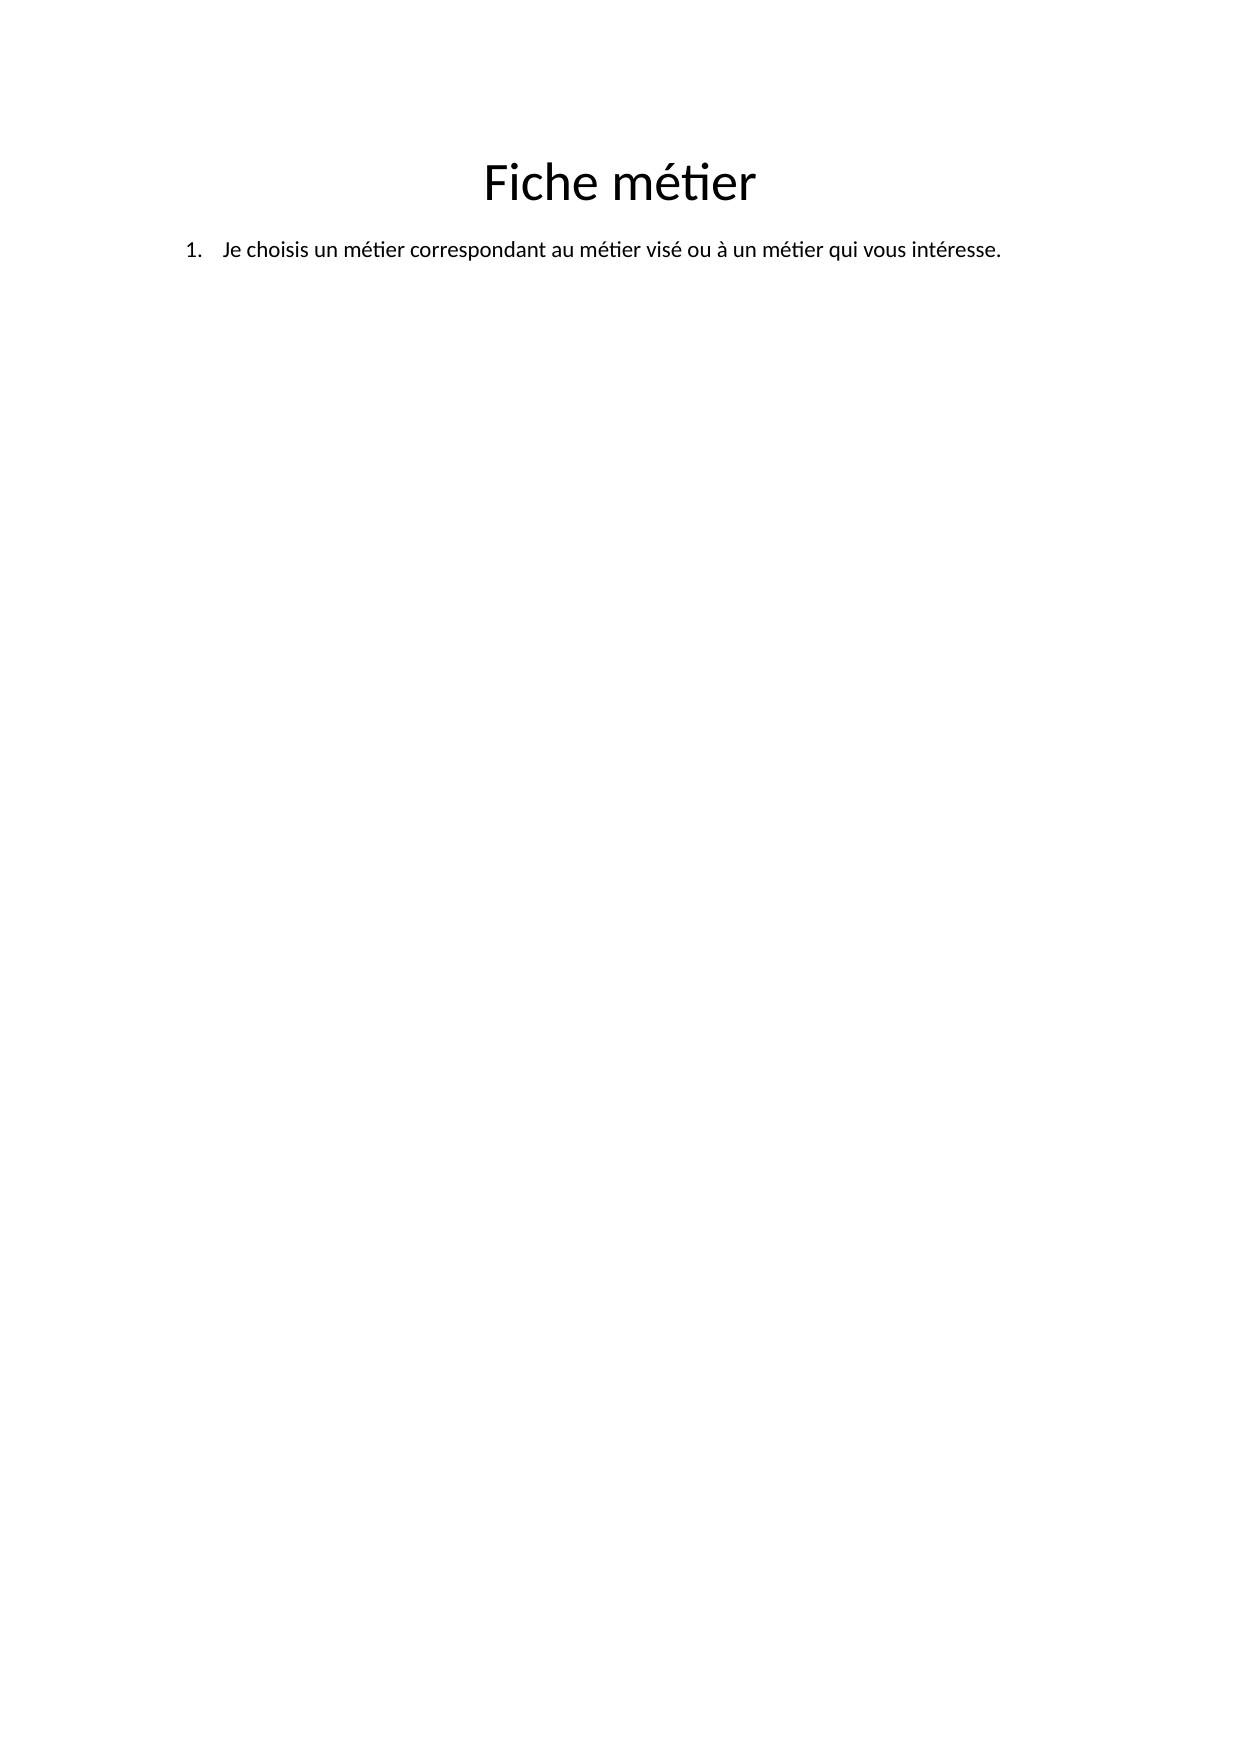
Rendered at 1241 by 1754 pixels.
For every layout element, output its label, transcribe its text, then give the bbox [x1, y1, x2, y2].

list Je choisis un métier correspondant au métier visé ou à un métier qui vous intéresse. [185, 235, 1093, 263]
text Fiche métier [148, 148, 1093, 214]
